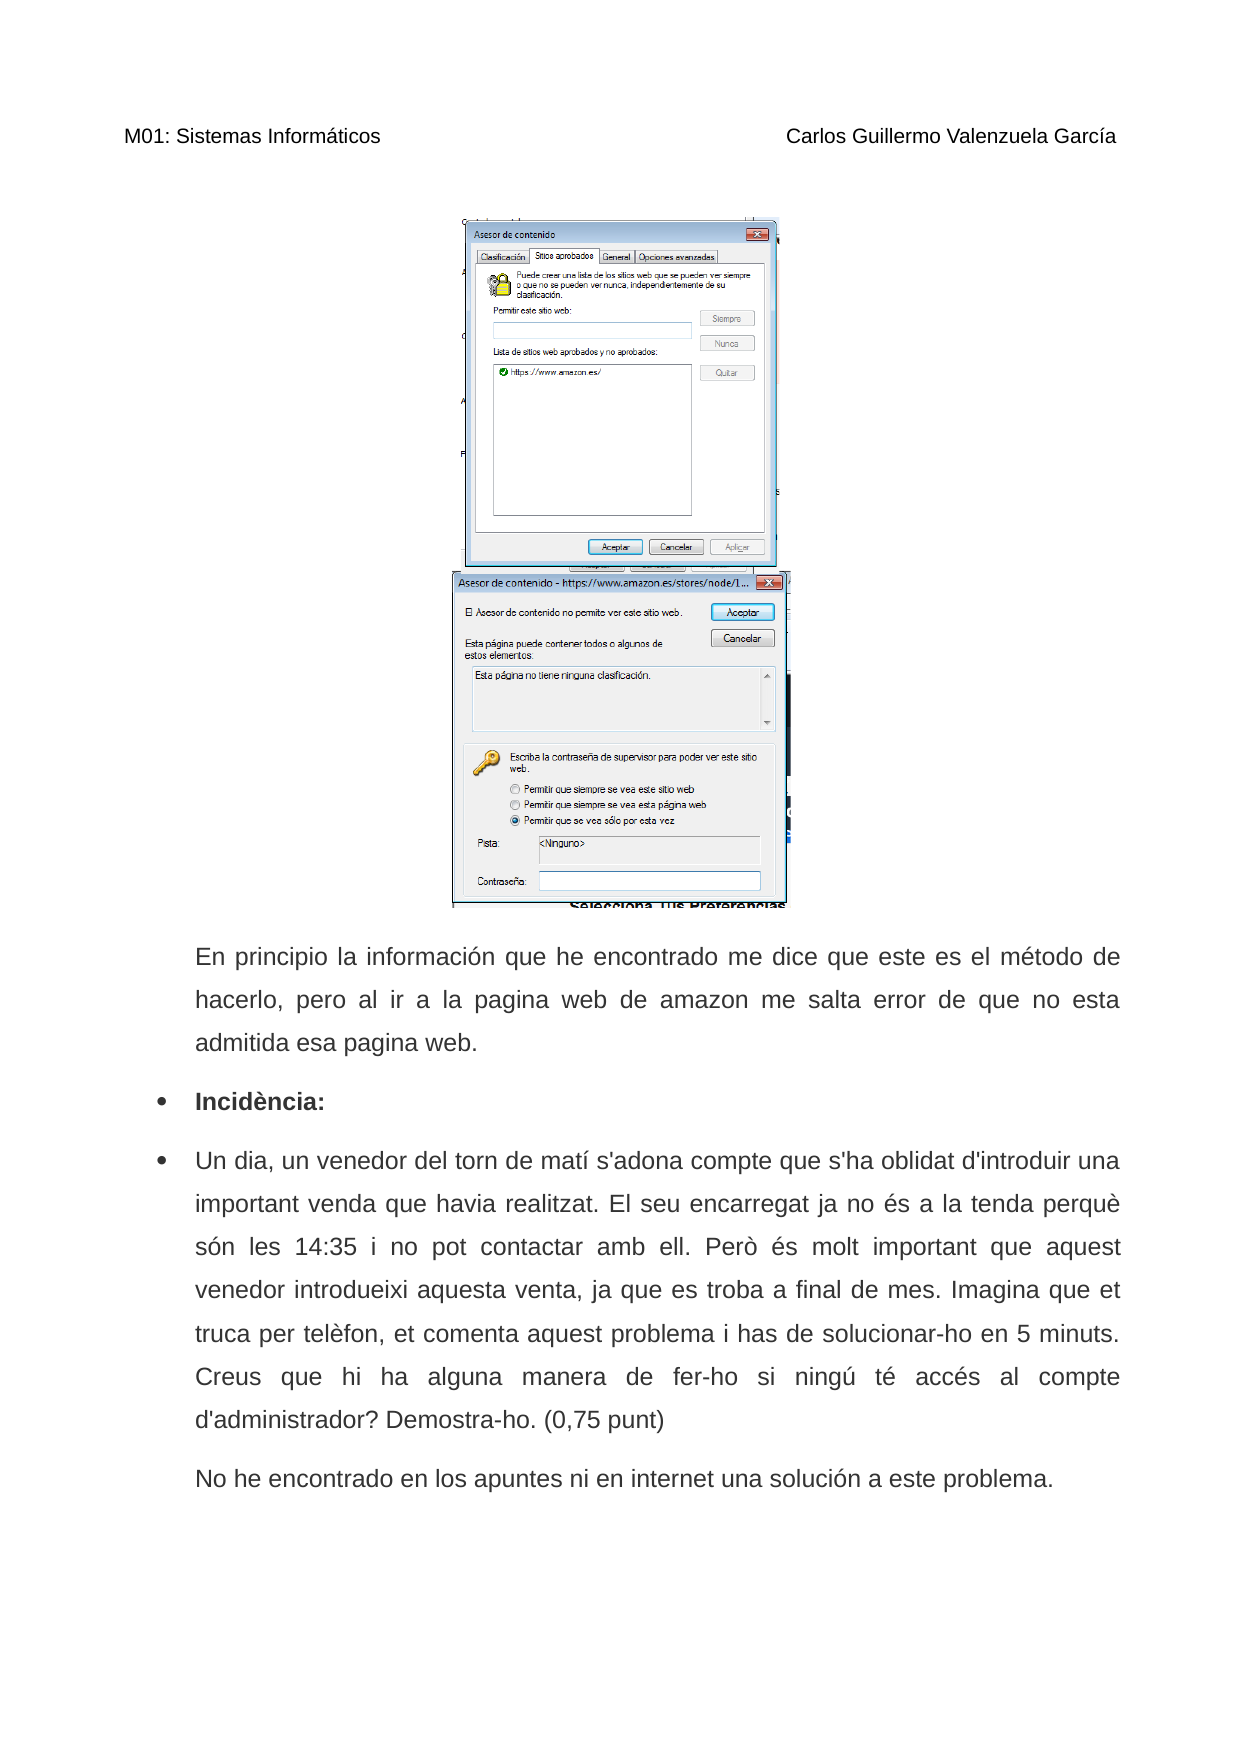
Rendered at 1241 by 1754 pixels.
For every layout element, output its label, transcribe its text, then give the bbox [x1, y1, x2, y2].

table_header [118, 212, 1122, 217]
list En principio la información que he encontrado me dice que este es el método de hacerlo, pero al ir a la pagina web de amazon me salta error de que no esta admitida esa pagina web. [157, 942, 1122, 1057]
picture [452, 217, 791, 908]
list Incidència: [157, 1087, 1122, 1116]
list Un dia, un venedor del torn de matí s'adona compte que s'ha oblidat d'introduir una important venda que havia realitzat. El seu encarregat ja no és a la tenda perquè són les 14:35 i no pot contactar amb ell. Però és molt important que aquest venedor introdueixi aquesta venta, ja que es troba a final de mes. Imagina que et truca per telèfon, et comenta aquest problema i has de solucionar-ho en 5 minuts. Creus que hi ha alguna manera de fer-ho si ningú té accés al compte d'administrador? Demostra-ho. (0,75 punt) [157, 1146, 1122, 1434]
table_header [118, 218, 1122, 942]
list No he encontrado en los apuntes ni en internet una solución a este problema. [157, 1464, 1122, 1492]
